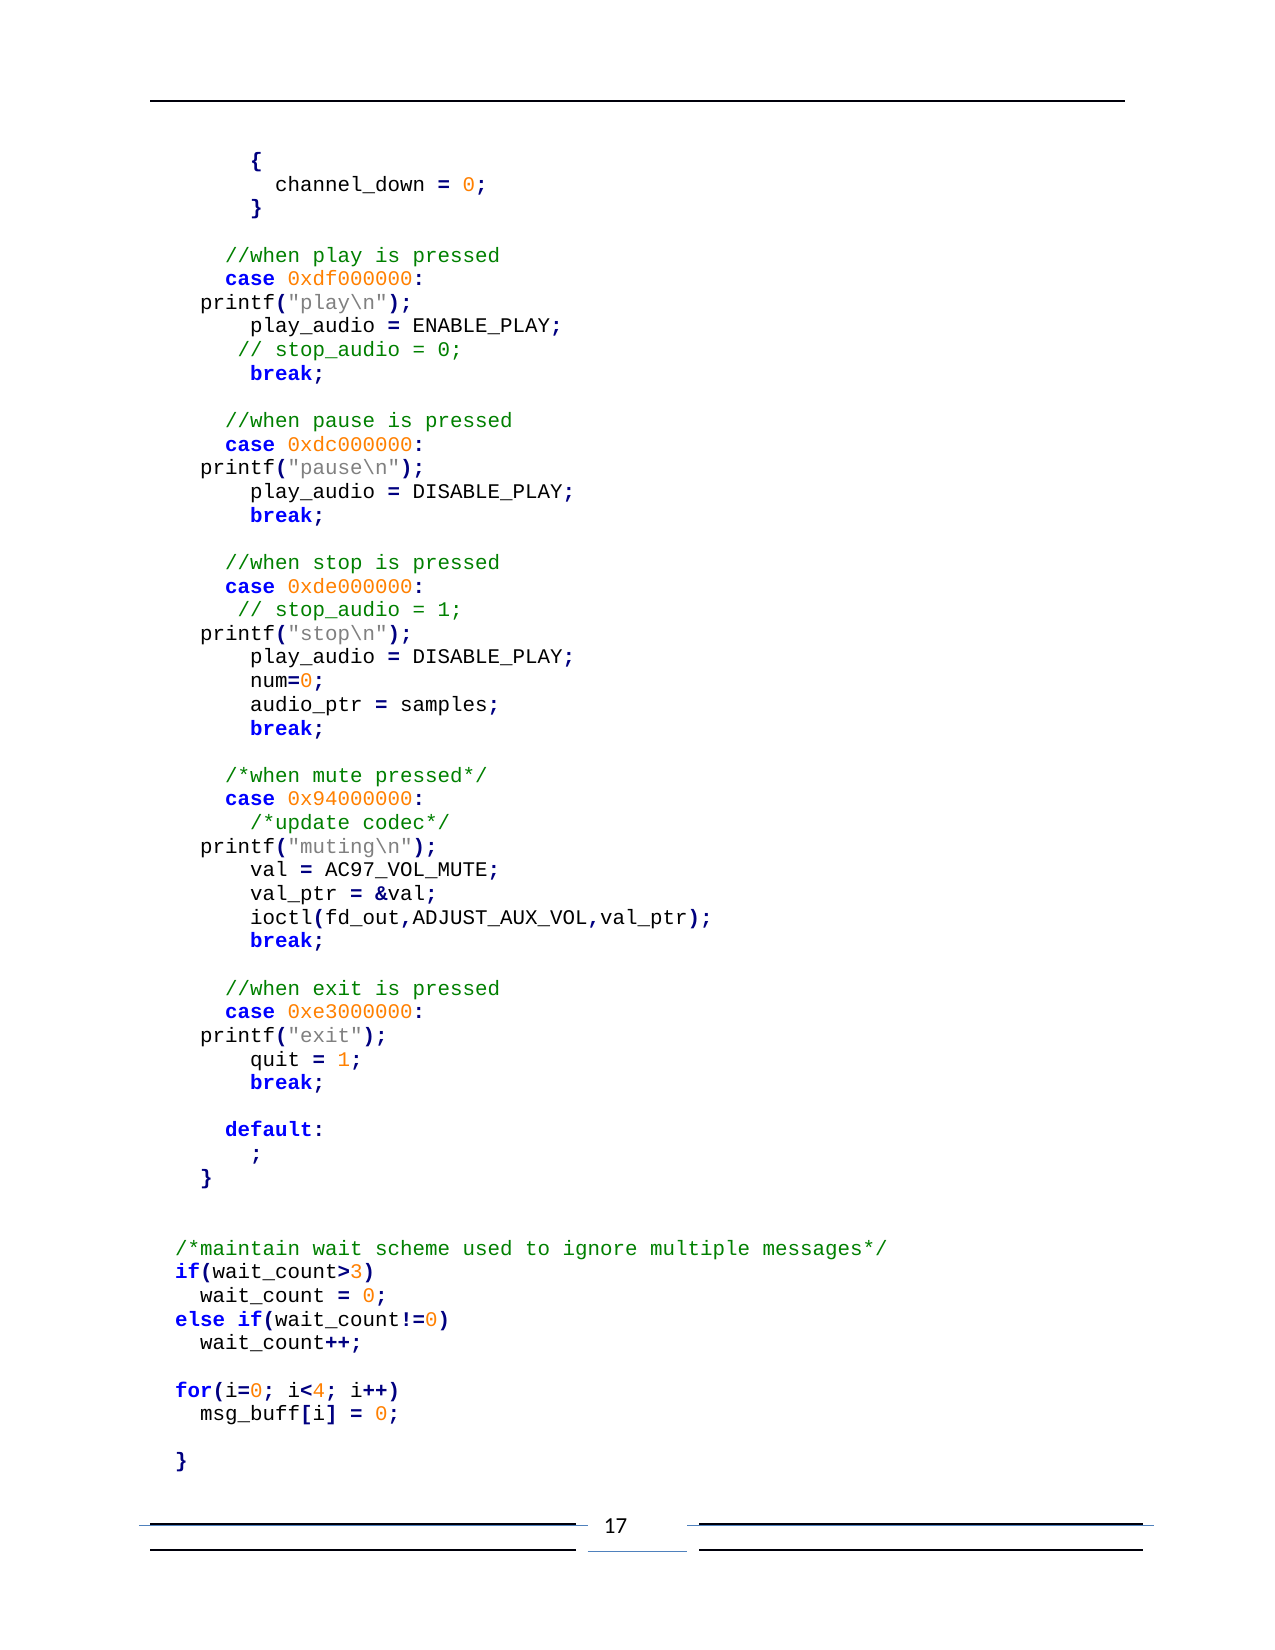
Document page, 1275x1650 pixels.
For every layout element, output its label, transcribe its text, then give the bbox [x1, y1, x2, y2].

text default: [150, 1119, 1125, 1143]
text play_audio = ENABLE_PLAY; [150, 316, 1125, 339]
text break; [150, 1072, 1125, 1096]
text case 0xde000000: [150, 576, 1125, 599]
text break; [150, 363, 1125, 386]
text play_audio = DISABLE_PLAY; [150, 481, 1125, 505]
text case 0xe3000000: [150, 1001, 1125, 1025]
text if(wait_count>3) [150, 1261, 1125, 1285]
text // stop_audio = 0; [150, 339, 1125, 363]
text num=0; [150, 670, 1125, 694]
text //when exit is pressed [150, 978, 1125, 1001]
text //when pause is pressed [150, 410, 1125, 434]
text } [150, 1167, 1125, 1190]
text play_audio = DISABLE_PLAY; [150, 647, 1125, 670]
text wait_count = 0; [150, 1285, 1125, 1309]
text for(i=0; i<4; i++) [150, 1379, 1125, 1403]
text ioctl(fd_out,ADJUST_AUX_VOL,val_ptr); [150, 907, 1125, 930]
text else if(wait_count!=0) [150, 1309, 1125, 1332]
text val = AC97_VOL_MUTE; [150, 859, 1125, 883]
text case 0xdc000000: [150, 434, 1125, 457]
text printf("pause\n"); [150, 457, 1125, 481]
text case 0xdf000000: [150, 268, 1125, 292]
text ; [150, 1143, 1125, 1167]
text msg_buff[i] = 0; [150, 1403, 1125, 1427]
text { [150, 150, 1125, 174]
text break; [150, 505, 1125, 528]
text //when play is pressed [150, 244, 1125, 268]
text break; [150, 717, 1125, 741]
text /*maintain wait scheme used to ignore multiple messages*/ [150, 1238, 1125, 1261]
text printf("muting\n"); [150, 836, 1125, 859]
text quit = 1; [150, 1048, 1125, 1072]
text printf("exit"); [150, 1025, 1125, 1048]
text break; [150, 930, 1125, 954]
text /*update codec*/ [150, 812, 1125, 836]
text // stop_audio = 1; [150, 599, 1125, 623]
text printf("stop\n"); [150, 623, 1125, 647]
text } [150, 197, 1125, 221]
text audio_ptr = samples; [150, 694, 1125, 717]
text channel_down = 0; [150, 174, 1125, 197]
text //when stop is pressed [150, 552, 1125, 576]
text } [150, 1451, 1125, 1474]
text case 0x94000000: [150, 788, 1125, 812]
text /*when mute pressed*/ [150, 765, 1125, 788]
text wait_count++; [150, 1332, 1125, 1356]
text printf("play\n"); [150, 292, 1125, 316]
text val_ptr = &val; [150, 883, 1125, 907]
